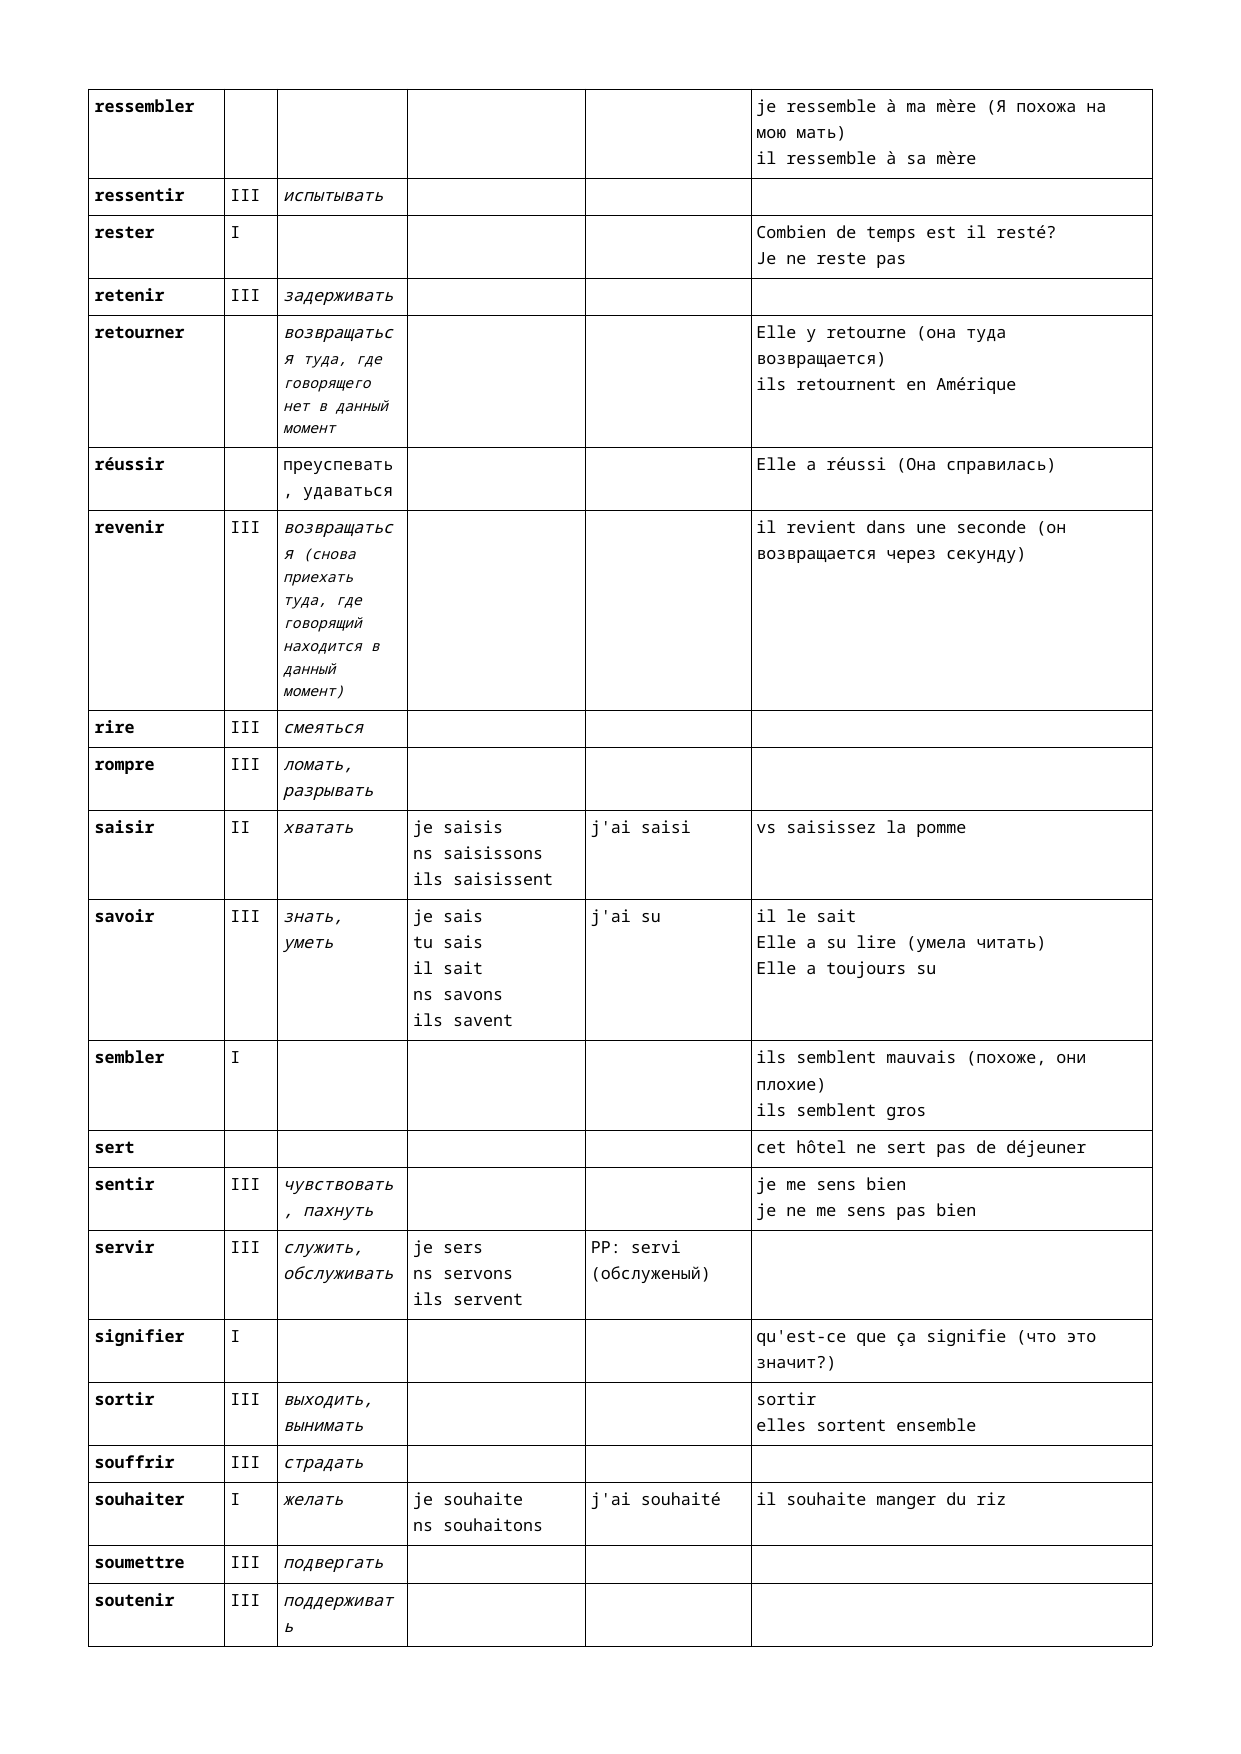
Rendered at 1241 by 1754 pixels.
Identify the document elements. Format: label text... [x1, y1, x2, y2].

table_cell [586, 179, 751, 215]
table_cell III [225, 179, 277, 215]
table_cell [752, 1584, 1152, 1646]
table_cell souhaiter [89, 1483, 224, 1545]
table_cell ломать, разрывать [278, 748, 407, 810]
table_cell réussir [89, 448, 224, 510]
table_cell III [225, 1584, 277, 1646]
table_cell ils semblent mauvais (похоже, они плохие) ils semblent gros [752, 1041, 1152, 1129]
table_cell III [225, 1446, 277, 1482]
table_cell смеяться [278, 711, 407, 747]
table_cell I [225, 1483, 277, 1545]
table_cell Elle y retourne (она туда возвращается) ils retournent en Amérique [752, 316, 1152, 447]
table_cell [586, 279, 751, 315]
table_cell преуспевать, удаваться [278, 448, 407, 510]
table_cell il le sait Elle a su lire (умела читать) Elle a toujours su [752, 900, 1152, 1040]
table_cell rester [89, 216, 224, 278]
table_cell servir [89, 1231, 224, 1319]
table_cell ressentir [89, 179, 224, 215]
table_cell [408, 90, 585, 178]
table_cell [586, 1383, 751, 1445]
table_cell retourner [89, 316, 224, 447]
table_cell [586, 1446, 751, 1482]
table_cell желать [278, 1483, 407, 1545]
table_cell je sais tu sais il sait ns savons ils savent [408, 900, 585, 1040]
table_cell savoir [89, 900, 224, 1040]
table_cell III [225, 511, 277, 710]
table_cell [408, 511, 585, 710]
table_cell [278, 1320, 407, 1382]
table_cell [752, 711, 1152, 747]
table_cell [225, 1131, 277, 1167]
table_cell [752, 748, 1152, 810]
table_cell [586, 1546, 751, 1582]
table_cell III [225, 748, 277, 810]
table_cell [586, 1168, 751, 1230]
table_cell ressembler [89, 90, 224, 178]
table_cell [408, 448, 585, 510]
table_cell j'ai souhaité [586, 1483, 751, 1545]
table_cell je ressemble à ma mère (Я похожа на мою мать) il ressemble à sa mère [752, 90, 1152, 178]
table_cell I [225, 1320, 277, 1382]
table_cell [586, 1131, 751, 1167]
table_cell rompre [89, 748, 224, 810]
table_cell revenir [89, 511, 224, 710]
table_cell испытывать [278, 179, 407, 215]
table_cell sembler [89, 1041, 224, 1129]
table_cell подвергать [278, 1546, 407, 1582]
table_cell Combien de temps est il resté? Je ne reste pas [752, 216, 1152, 278]
table_cell [225, 448, 277, 510]
table_cell vs saisissez la pomme [752, 811, 1152, 899]
table_cell sortir [89, 1383, 224, 1445]
table_cell soumettre [89, 1546, 224, 1582]
table_cell [586, 1320, 751, 1382]
table_cell [408, 1584, 585, 1646]
table_cell j'ai saisi [586, 811, 751, 899]
table_cell [278, 216, 407, 278]
table_cell [408, 1383, 585, 1445]
table_cell [278, 1131, 407, 1167]
table_cell retenir [89, 279, 224, 315]
table_cell III [225, 1231, 277, 1319]
table_cell j'ai su [586, 900, 751, 1040]
table_cell il revient dans une seconde (он возвращается через секунду) [752, 511, 1152, 710]
table_cell III [225, 900, 277, 1040]
table_cell [225, 316, 277, 447]
table_cell [408, 748, 585, 810]
table_cell III [225, 1546, 277, 1582]
table_cell III [225, 279, 277, 315]
table_cell страдать [278, 1446, 407, 1482]
table_cell возвращаться (снова приехать туда, где говорящий находится в данный момент) [278, 511, 407, 710]
table_cell [752, 1546, 1152, 1582]
table_cell [408, 179, 585, 215]
table_cell возвращаться туда, где говорящего нет в данный момент [278, 316, 407, 447]
table_cell III [225, 711, 277, 747]
table_cell [408, 1168, 585, 1230]
table_cell signifier [89, 1320, 224, 1382]
table_cell [408, 279, 585, 315]
table_cell [586, 1584, 751, 1646]
table_cell je sers ns servons ils servent [408, 1231, 585, 1319]
table_cell [586, 90, 751, 178]
table_cell [408, 1320, 585, 1382]
table_cell [752, 1446, 1152, 1482]
table_cell [586, 711, 751, 747]
table_cell хватать [278, 811, 407, 899]
table_cell sert [89, 1131, 224, 1167]
table_cell je saisis ns saisissons ils saisissent [408, 811, 585, 899]
table_cell [278, 1041, 407, 1129]
table_cell задерживать [278, 279, 407, 315]
table_cell III [225, 1168, 277, 1230]
table_cell [408, 1131, 585, 1167]
table_cell [586, 1041, 751, 1129]
table_cell [278, 90, 407, 178]
table_cell [408, 1446, 585, 1482]
table_cell cet hôtel ne sert pas de déjeuner [752, 1131, 1152, 1167]
table_cell выходить, вынимать [278, 1383, 407, 1445]
table_cell I [225, 216, 277, 278]
table_cell il souhaite manger du riz [752, 1483, 1152, 1545]
table_cell [586, 216, 751, 278]
table_cell чувствовать, пахнуть [278, 1168, 407, 1230]
table_cell [408, 711, 585, 747]
table_cell [586, 448, 751, 510]
table_cell II [225, 811, 277, 899]
table_cell знать, уметь [278, 900, 407, 1040]
table_cell [752, 1231, 1152, 1319]
table_cell [586, 511, 751, 710]
table_cell soutenir [89, 1584, 224, 1646]
table_cell III [225, 1383, 277, 1445]
table_cell I [225, 1041, 277, 1129]
table_cell rire [89, 711, 224, 747]
table_cell sortir elles sortent ensemble [752, 1383, 1152, 1445]
table_cell [752, 179, 1152, 215]
table_cell [586, 748, 751, 810]
table_cell служить, обслуживать [278, 1231, 407, 1319]
table_cell [586, 316, 751, 447]
table_cell sentir [89, 1168, 224, 1230]
table_cell Elle a réussi (Она справилась) [752, 448, 1152, 510]
table_cell [408, 1546, 585, 1582]
table_cell PP: servi (обслуженый) [586, 1231, 751, 1319]
table_cell [225, 90, 277, 178]
table_cell [408, 216, 585, 278]
table_cell je me sens bien je ne me sens pas bien [752, 1168, 1152, 1230]
table_cell [408, 316, 585, 447]
table_cell souffrir [89, 1446, 224, 1482]
table_cell saisir [89, 811, 224, 899]
table_cell je souhaite ns souhaitons [408, 1483, 585, 1545]
table_cell поддерживать [278, 1584, 407, 1646]
table_cell [408, 1041, 585, 1129]
table_cell qu'est-ce que ça signifie (что это значит?) [752, 1320, 1152, 1382]
table_cell [752, 279, 1152, 315]
